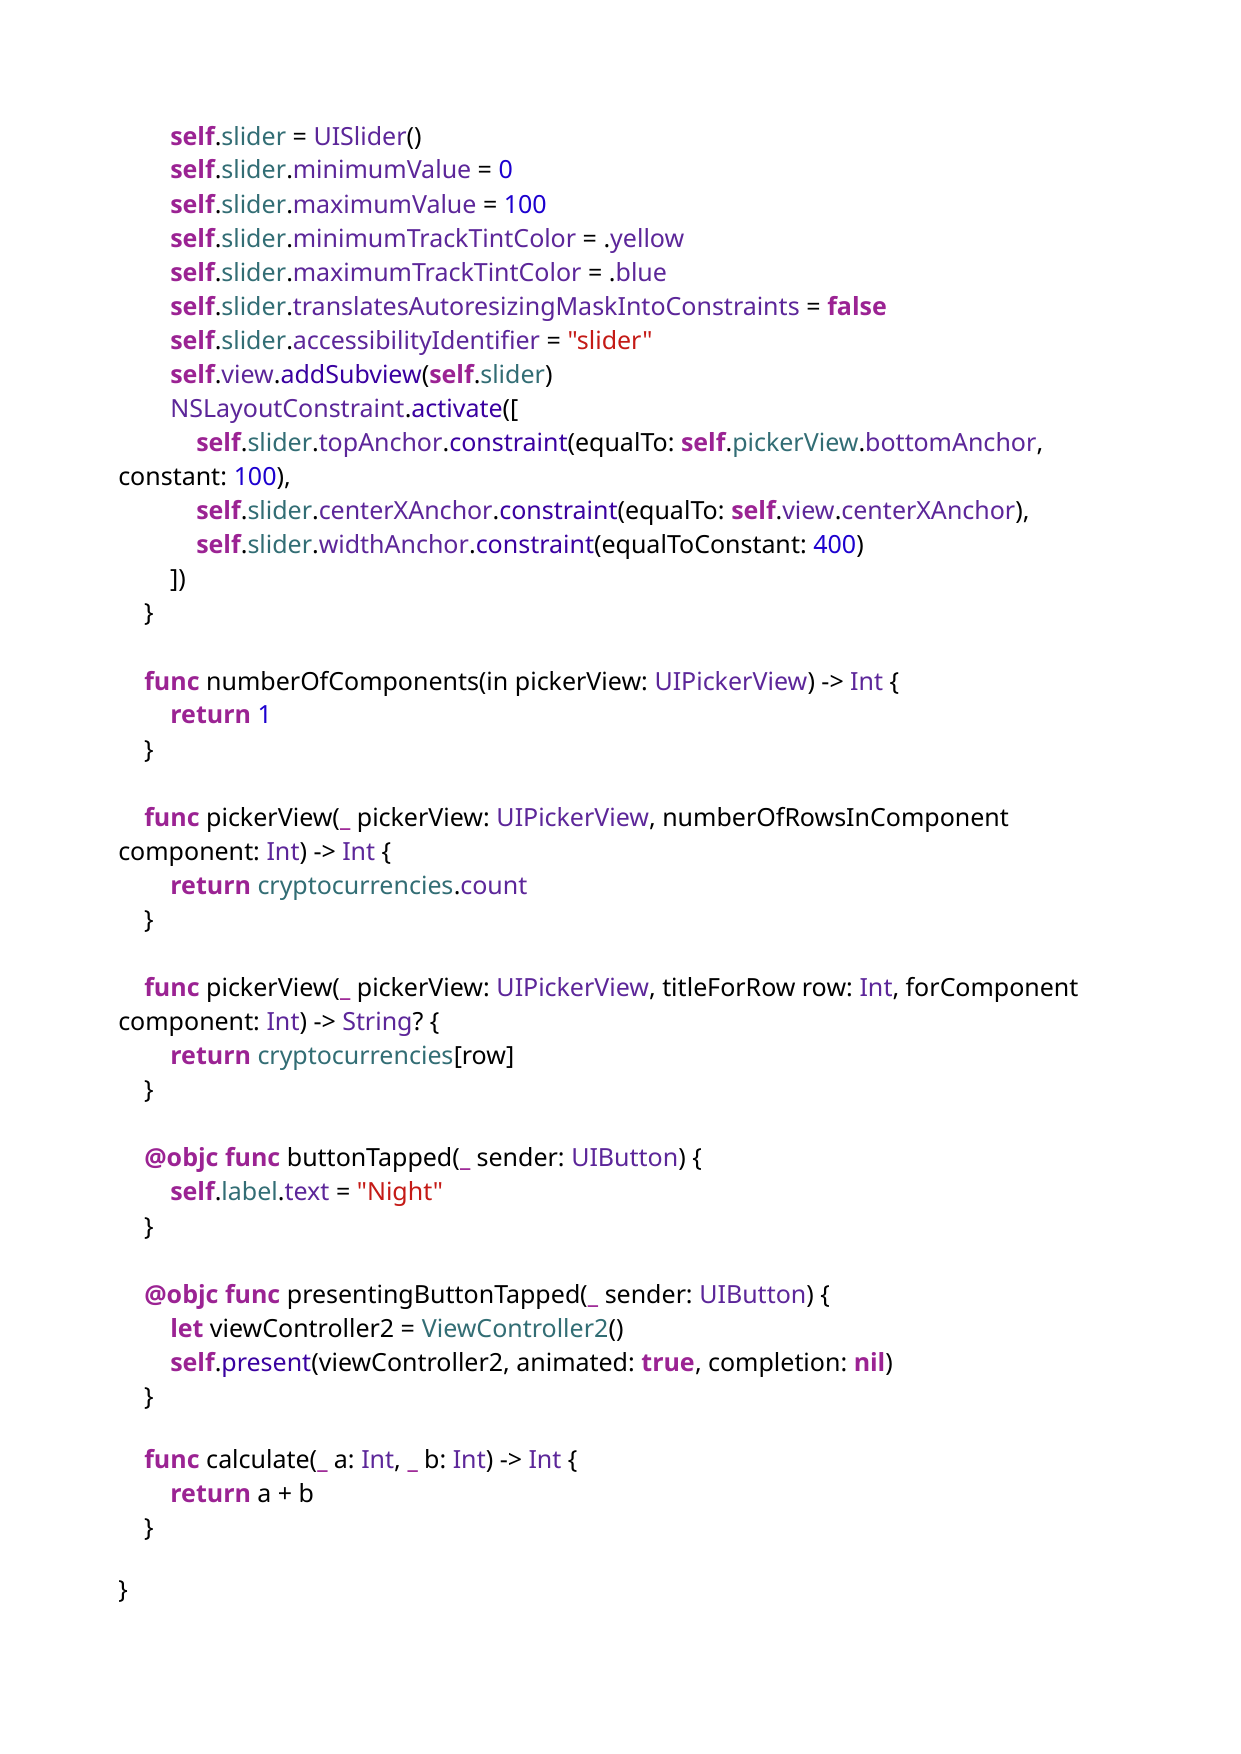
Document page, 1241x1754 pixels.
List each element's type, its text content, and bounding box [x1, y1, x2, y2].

text func calculate(_ a: Int, _ b: Int) -> Int { [118, 1441, 1122, 1475]
text } [118, 1208, 1122, 1242]
text @objc func presentingButtonTapped(_ sender: UIButton) { [118, 1276, 1122, 1310]
text self.slider.minimumTrackTintColor = .yellow [118, 220, 1122, 254]
text self.slider.minimumValue = 0 [118, 152, 1122, 186]
text self.slider.maximumValue = 100 [118, 186, 1122, 220]
text func numberOfComponents(in pickerView: UIPickerView) -> Int { [118, 663, 1122, 697]
text func pickerView(_ pickerView: UIPickerView, titleForRow row: Int, forComponent component: Int) -> String? { [118, 970, 1122, 1038]
text ]) [118, 561, 1122, 595]
text } [118, 1072, 1122, 1106]
text self.slider.widthAnchor.constraint(equalToConstant: 400) [118, 527, 1122, 561]
text self.slider.maximumTrackTintColor = .blue [118, 254, 1122, 288]
text self.label.text = "Night" [118, 1174, 1122, 1208]
text self.slider.accessibilityIdentifier = "slider" [118, 322, 1122, 357]
text return 1 [118, 697, 1122, 731]
text } [118, 1378, 1122, 1412]
text } [118, 1572, 1122, 1606]
text return a + b [118, 1475, 1122, 1509]
text let viewController2 = ViewController2() [118, 1310, 1122, 1344]
text self.slider.centerXAnchor.constraint(equalTo: self.view.centerXAnchor), [118, 493, 1122, 527]
text } [118, 595, 1122, 629]
text self.view.addSubview(self.slider) [118, 357, 1122, 391]
text @objc func buttonTapped(_ sender: UIButton) { [118, 1140, 1122, 1174]
text } [118, 902, 1122, 936]
text } [118, 731, 1122, 765]
text } [118, 1509, 1122, 1543]
text return cryptocurrencies.count [118, 867, 1122, 902]
text self.slider = UISlider() [118, 118, 1122, 152]
text func pickerView(_ pickerView: UIPickerView, numberOfRowsInComponent component: Int) -> Int { [118, 799, 1122, 867]
text self.slider.translatesAutoresizingMaskIntoConstraints = false [118, 288, 1122, 322]
text self.slider.topAnchor.constraint(equalTo: self.pickerView.bottomAnchor, constant: 100), [118, 425, 1122, 493]
text return cryptocurrencies[row] [118, 1038, 1122, 1072]
text self.present(viewController2, animated: true, completion: nil) [118, 1344, 1122, 1378]
text NSLayoutConstraint.activate([ [118, 391, 1122, 425]
